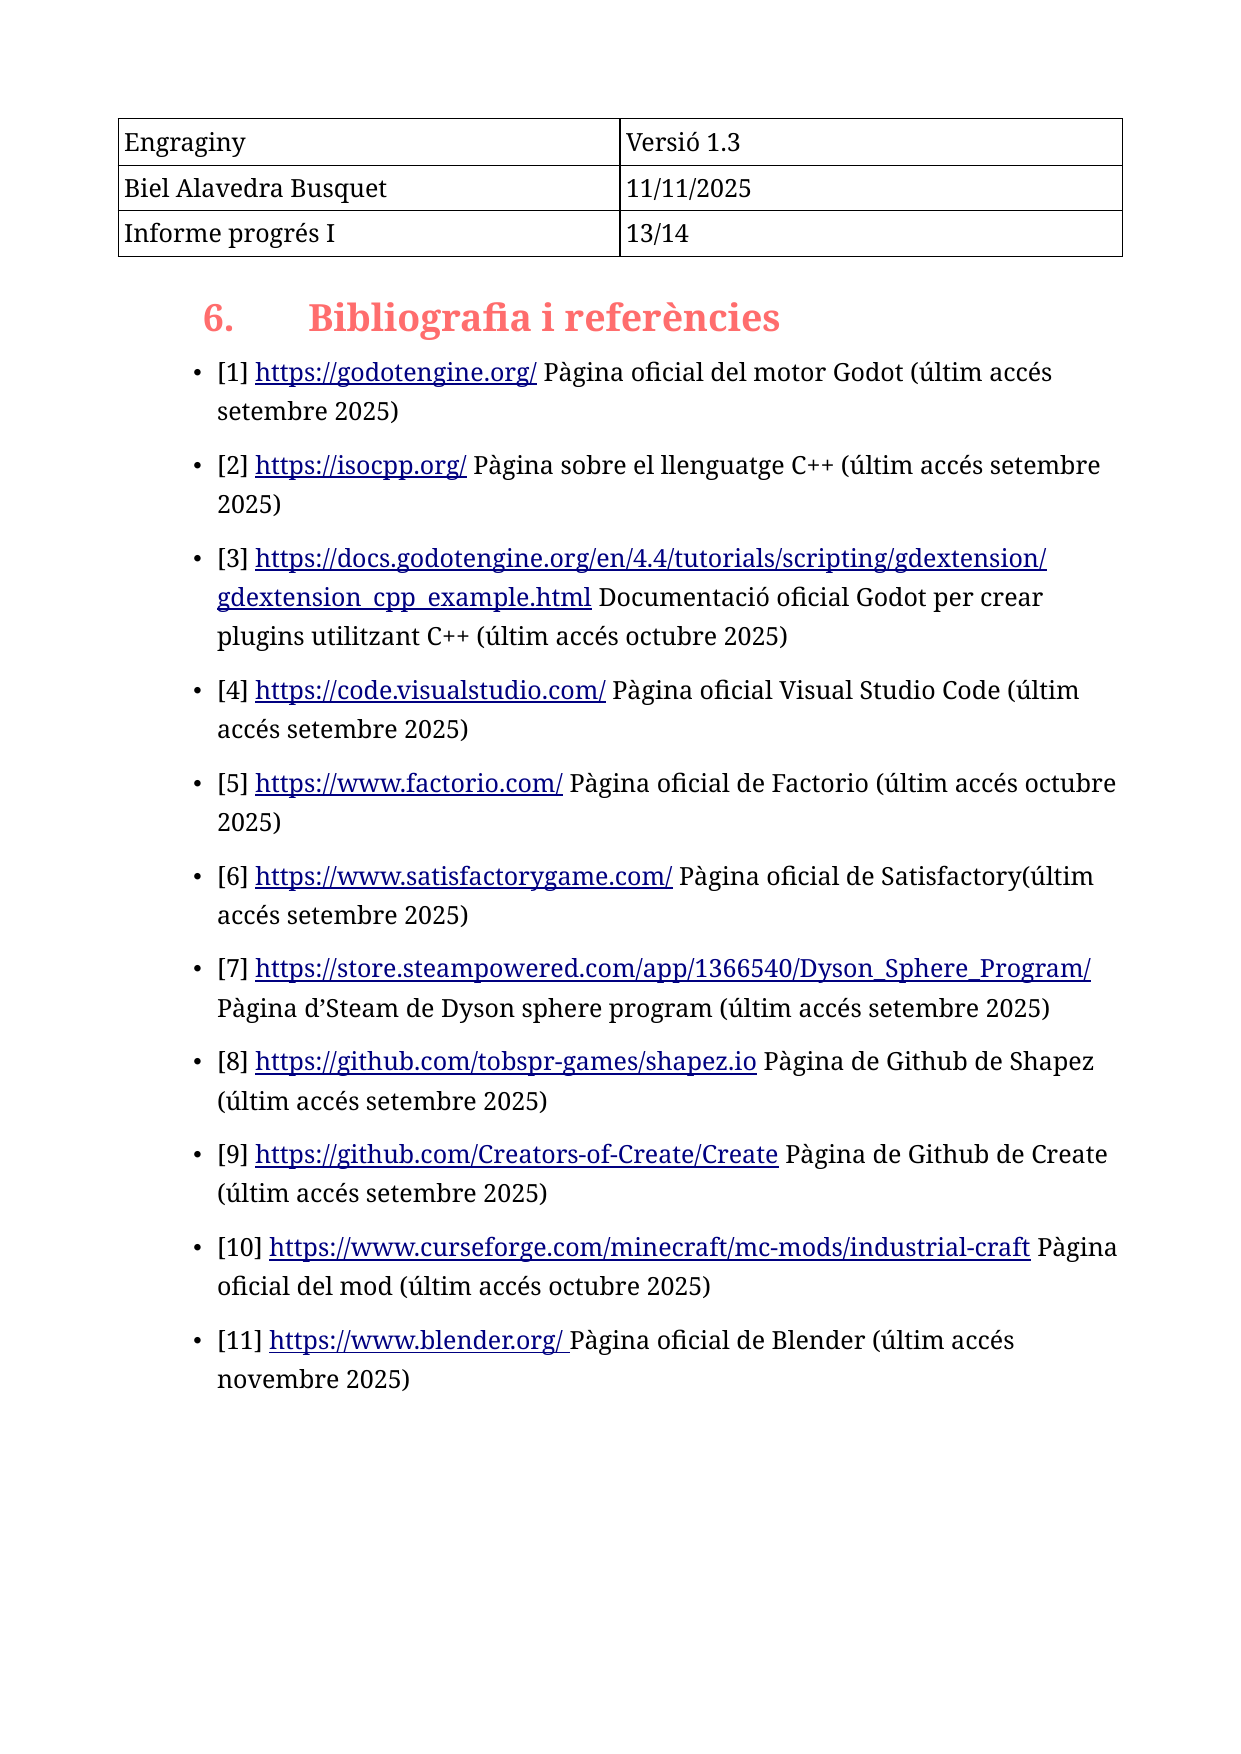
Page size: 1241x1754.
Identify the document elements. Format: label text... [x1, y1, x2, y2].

list [5] https://www.factorio.com/ Pàgina oficial de Factorio (últim accés octubre 2025) [193, 765, 1122, 838]
list [2] https://isocpp.org/ Pàgina sobre el llenguatge C++ (últim accés setembre 2025) [193, 447, 1122, 521]
list [7] https://store.steampowered.com/app/1366540/Dyson_Sphere_Program/ Pàgina d’Steam de Dyson sphere program (últim accés setembre 2025) [193, 951, 1122, 1024]
list [6] https://www.satisfactorygame.com/ Pàgina oficial de Satisfactory(últim accés setembre 2025) [193, 858, 1122, 931]
list [9] https://github.com/Creators-of-Create/Create Pàgina de Github de Create (últim accés setembre 2025) [193, 1137, 1122, 1210]
list [8] https://github.com/tobspr-games/shapez.io Pàgina de Github de Shapez (últim accés setembre 2025) [193, 1044, 1122, 1117]
list [1] https://godotengine.org/ Pàgina oficial del motor Godot (últim accés setembre 2025) [193, 354, 1122, 428]
list [11] https://www.blender.org/ Pàgina oficial de Blender (últim accés novembre 2025) [193, 1323, 1122, 1396]
list [4] https://code.visualstudio.com/ Pàgina oficial Visual Studio Code (últim accés setembre 2025) [193, 672, 1122, 746]
list [10] https://www.curseforge.com/minecraft/mc-mods/industrial-craft Pàgina oficial del mod (últim accés octubre 2025) [193, 1230, 1122, 1303]
list [3] https://docs.godotengine.org/en/4.4/tutorials/scripting/gdextension/gdextension_cpp_example.html Documentació oficial Godot per crear plugins utilitzant C++ (últim accés octubre 2025) [193, 540, 1122, 653]
subtitle Bibliografia i referències [193, 291, 1122, 342]
